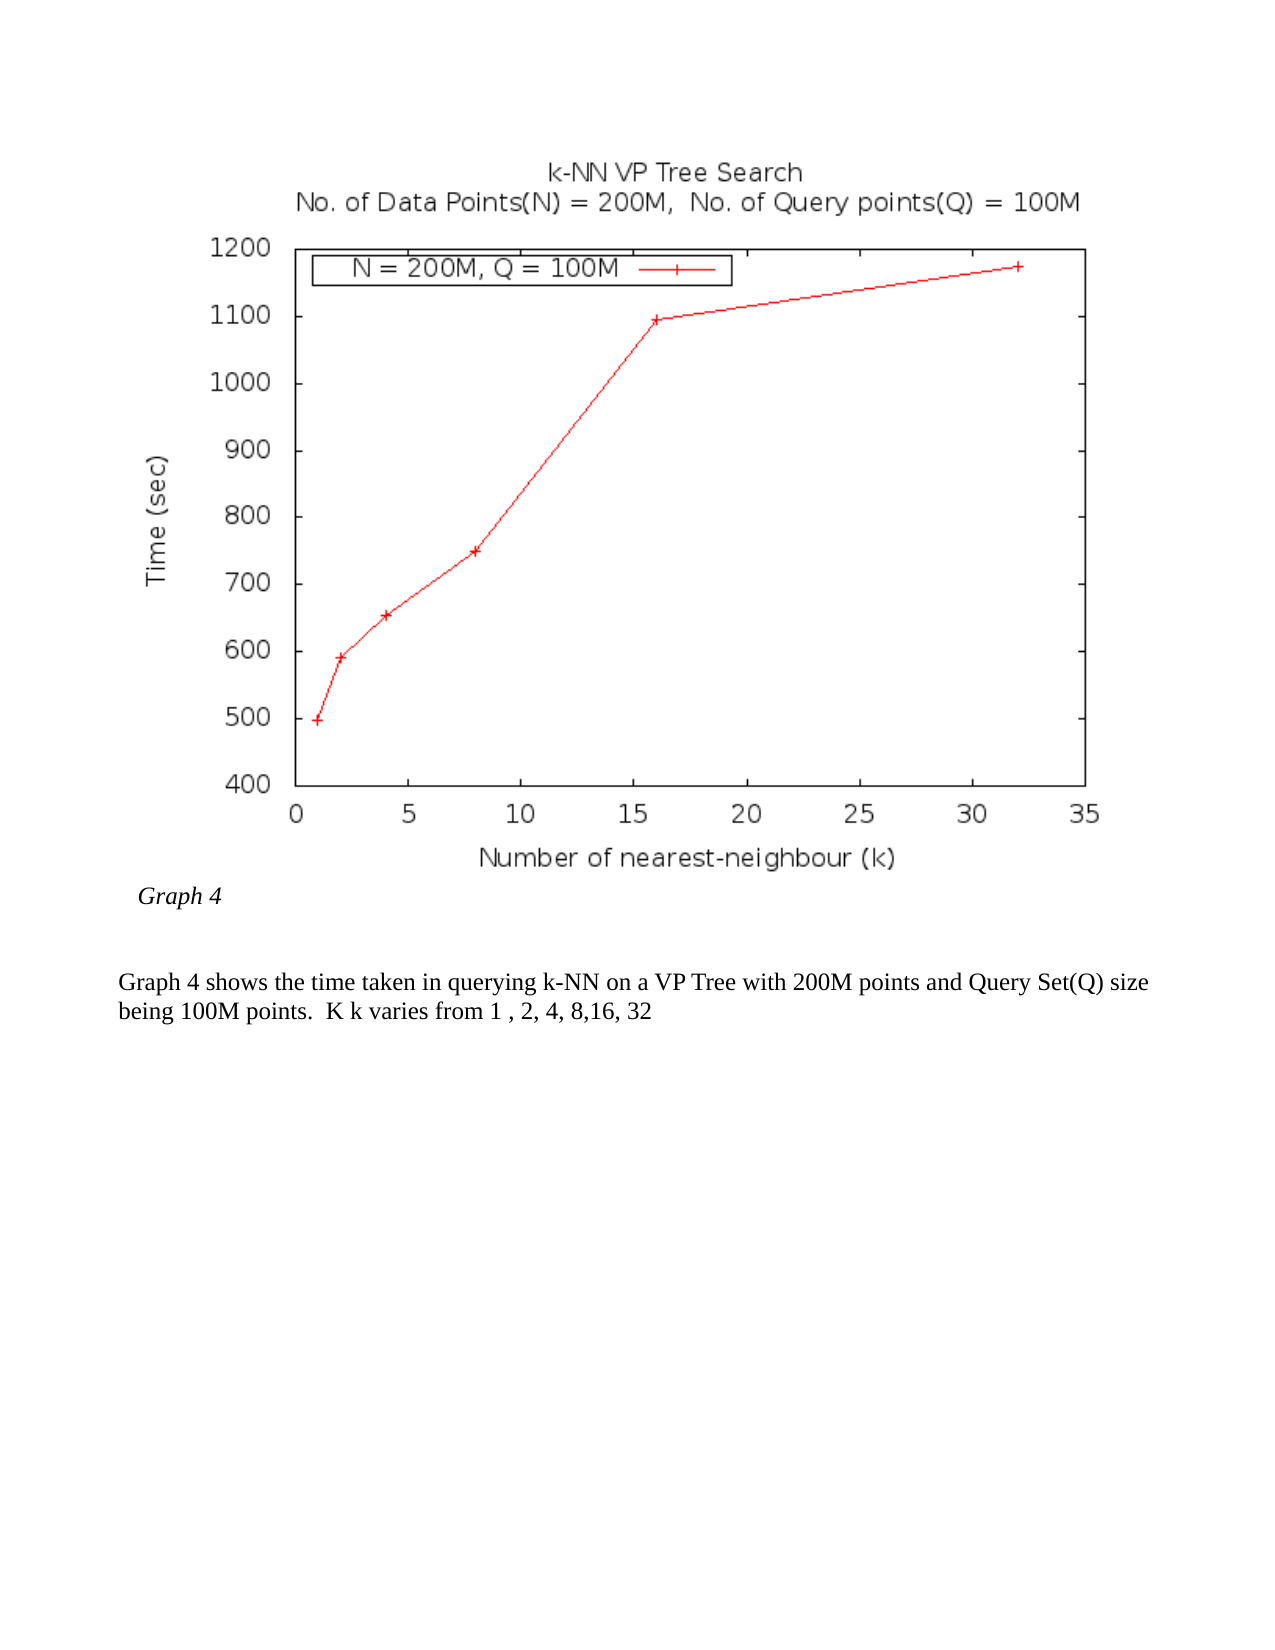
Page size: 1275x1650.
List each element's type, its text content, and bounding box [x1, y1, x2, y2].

picture [137, 130, 1138, 881]
text Graph 4 [137, 881, 1137, 909]
text Graph 4 shows the time taken in querying k-NN on a VP Tree with 200M points and Query Set(Q) size being 100M points. K k varies from 1 , 2, 4, 8,16, 32 [118, 967, 1157, 1024]
